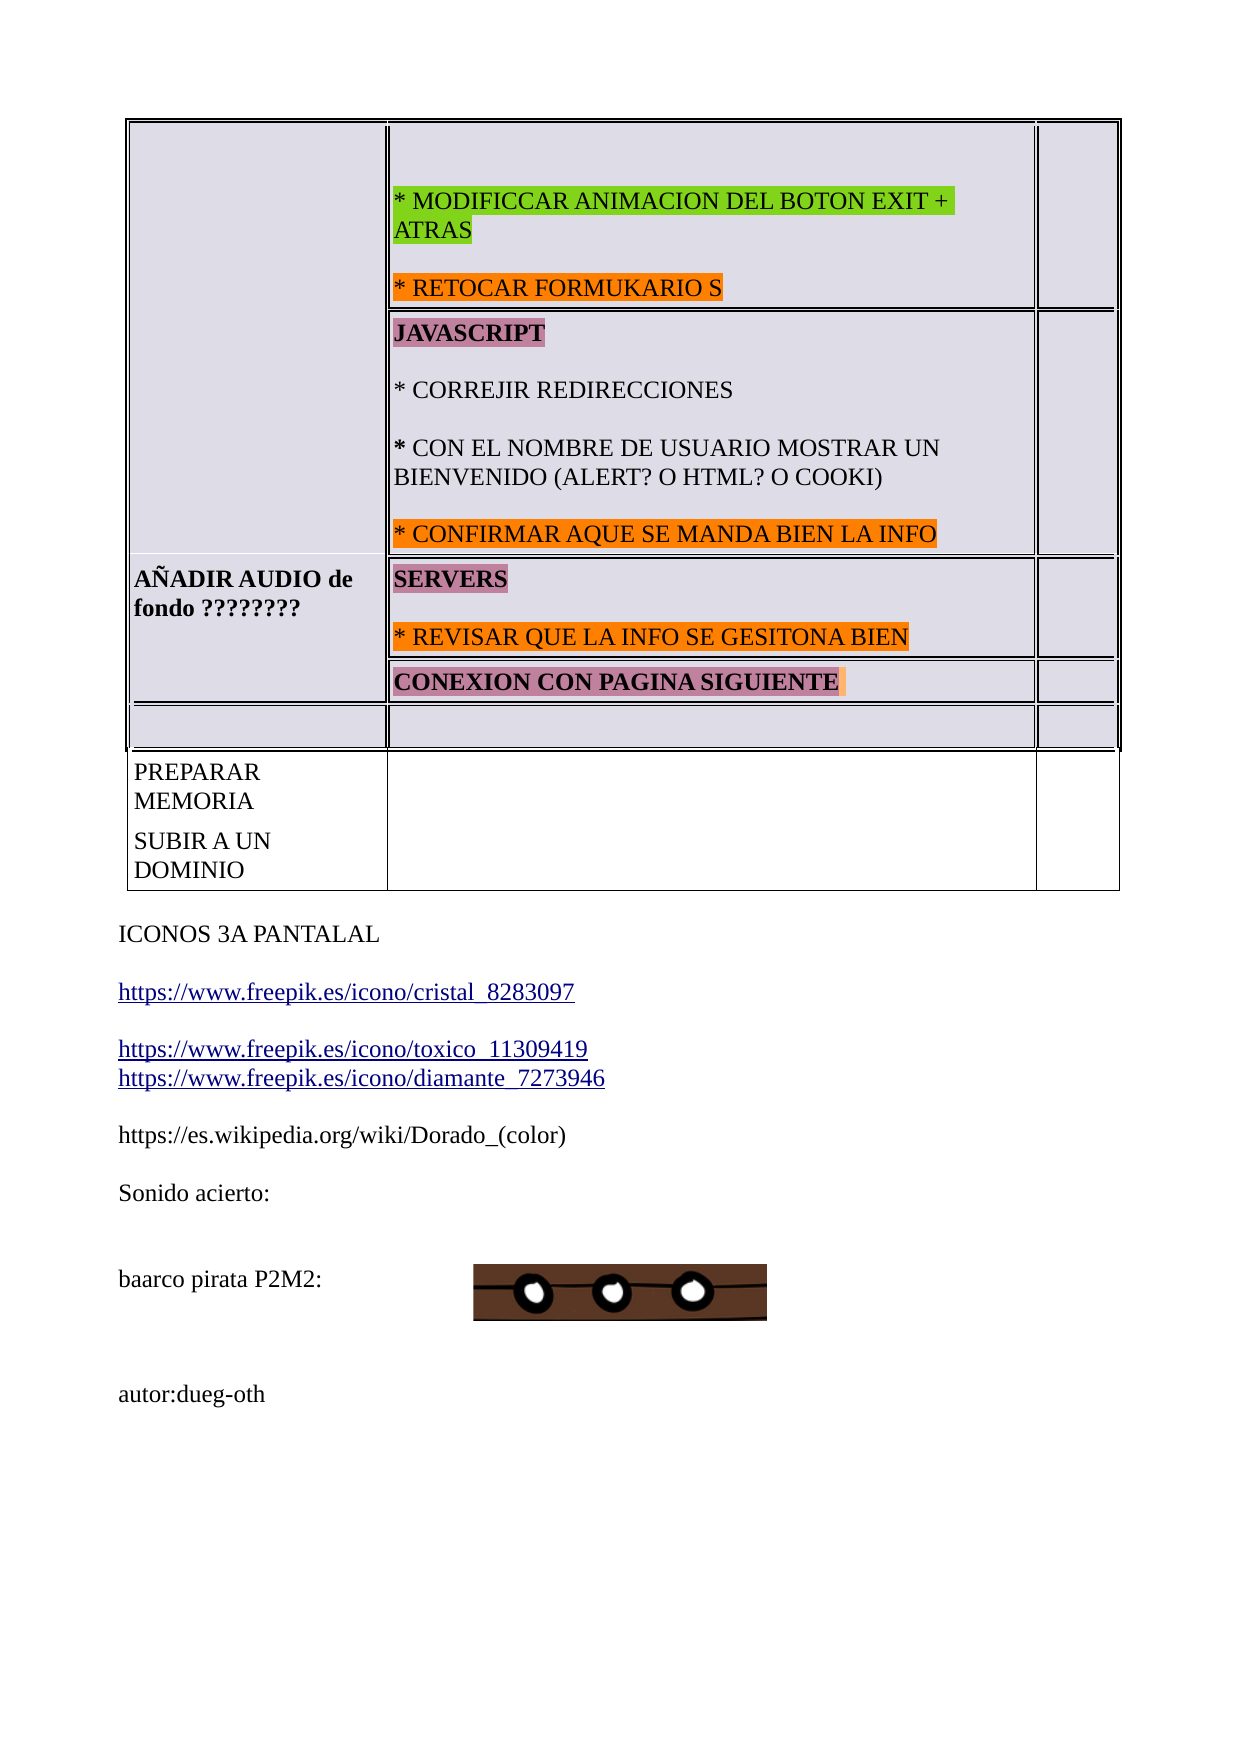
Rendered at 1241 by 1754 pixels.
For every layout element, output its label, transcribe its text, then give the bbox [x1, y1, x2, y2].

text baarco pirata P2M2: autor:dueg-oth [118, 1264, 1122, 1609]
table_cell PREPARAR MEMORIA [128, 747, 387, 821]
table_cell SERVERS * REVISAR QUE LA INFO SE GESITONA BIEN [390, 559, 1034, 656]
text ICONOS 3A PANTALAL https://www.freepik.es/icono/cristal_8283097 https://www.freepik.es/icono/toxico_11309419 https://www.freepik.es/icono/diamante_7273946 [118, 919, 1122, 1121]
table_cell [388, 752, 1036, 821]
picture [473, 1264, 767, 1321]
table_cell [1037, 747, 1119, 821]
table_cell [1036, 656, 1119, 701]
text Sonido acierto: [118, 1178, 1122, 1236]
table_cell JAVASCRIPT * CORREJIR REDIRECCIONES * CON EL NOMBRE DE USUARIO MOSTRAR UN BIENVENIDO (ALERT? O HTML? O COOKI) * CONFIRMAR AQUE SE MANDA BIEN LA INFO [390, 312, 1034, 553]
table_cell * MODIFICCAR ANIMACION DEL BOTON EXIT + ATRAS * RETOCAR FORMUKARIO S [388, 120, 1036, 307]
table_cell [388, 821, 1036, 889]
table_cell [1036, 120, 1119, 307]
table_cell [130, 656, 385, 701]
table_cell AÑADIR AUDIO de fondo ???????? [130, 554, 385, 656]
table_cell CONEXION CON PAGINA SIGUIENTE [390, 661, 1034, 701]
table_cell [1037, 821, 1119, 889]
text https://es.wikipedia.org/wiki/Dorado_(color) [118, 1121, 1122, 1149]
table_cell [1036, 554, 1119, 656]
table_cell [130, 123, 387, 307]
table_cell SUBIR A UN DOMINIO [128, 821, 387, 889]
table_cell [390, 706, 1034, 747]
table_cell [130, 307, 385, 553]
table_cell [128, 701, 387, 747]
table_cell [1036, 701, 1119, 747]
table_cell [1036, 307, 1119, 553]
